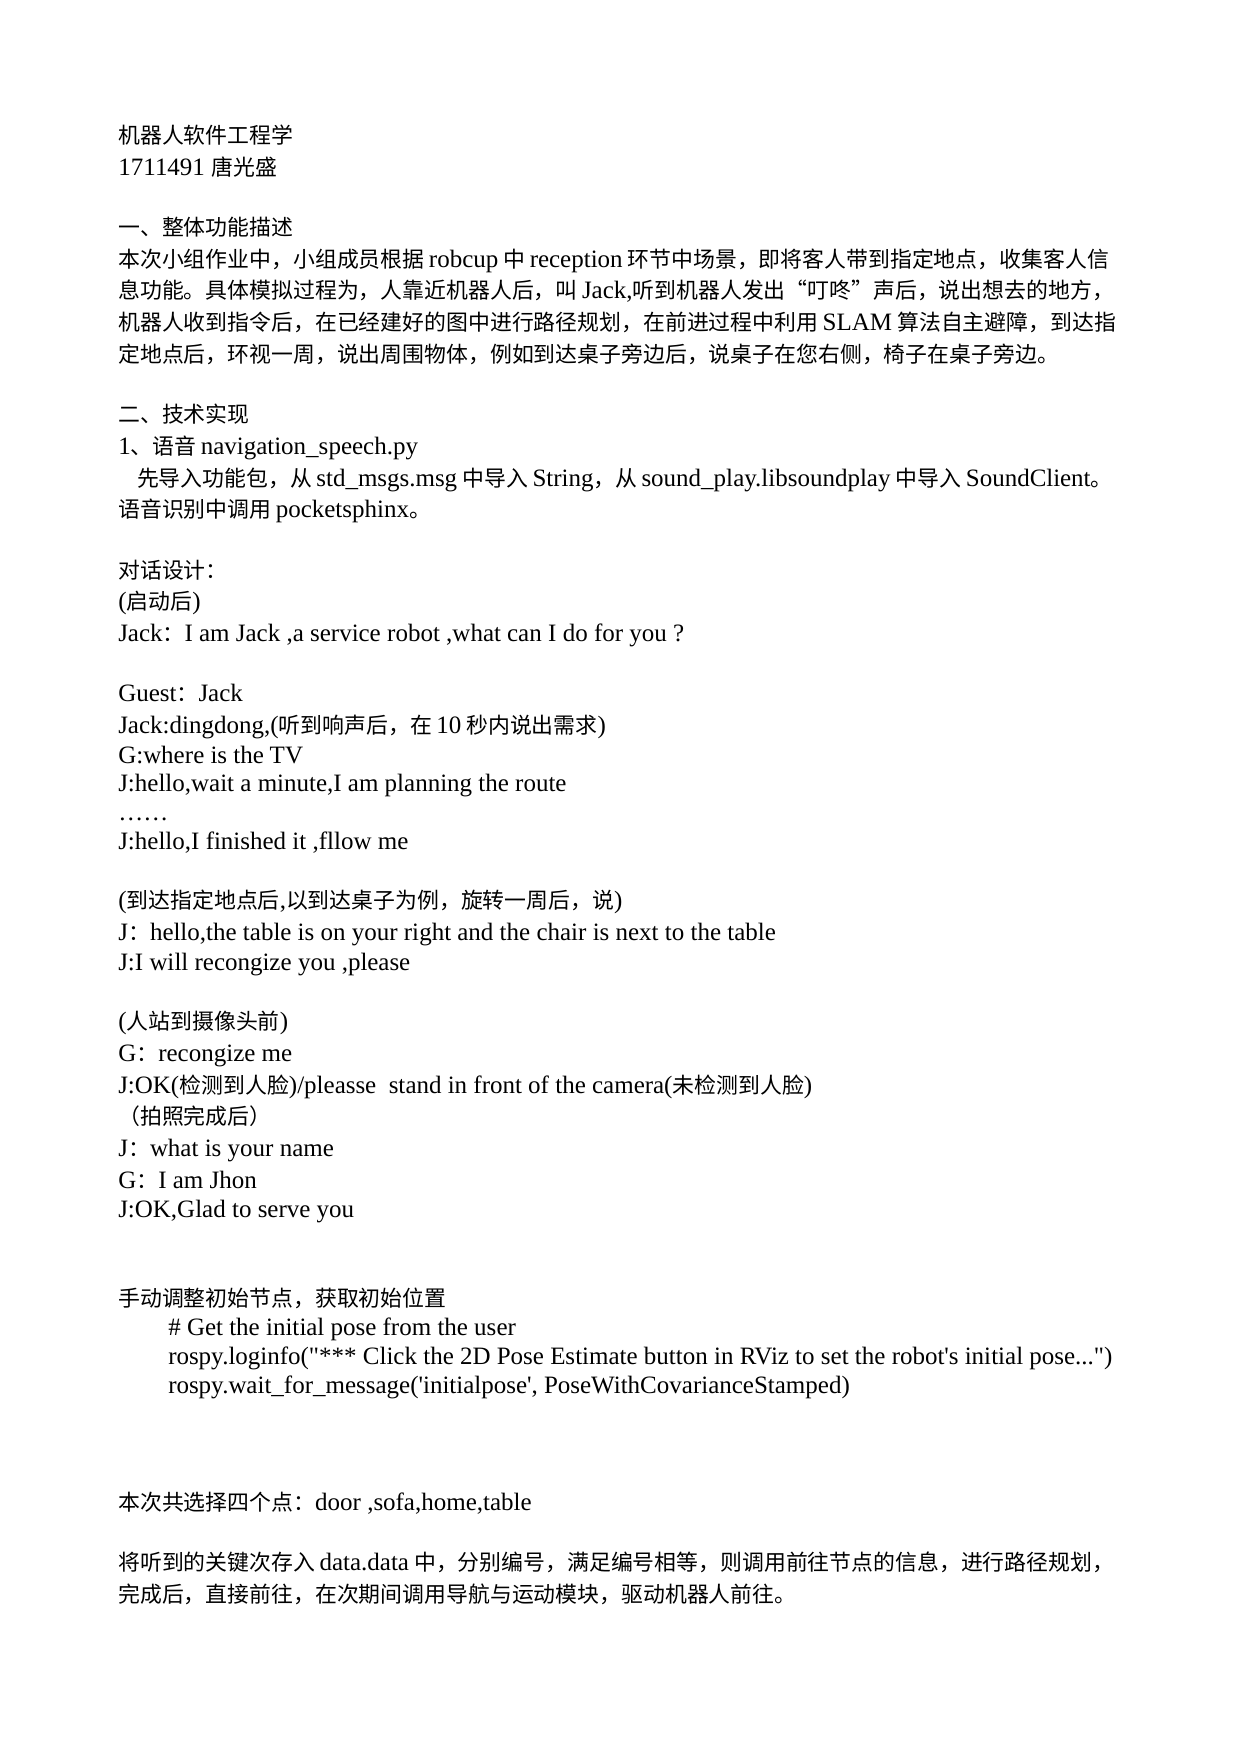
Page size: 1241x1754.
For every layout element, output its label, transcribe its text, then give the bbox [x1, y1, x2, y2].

text J：what is your name [118, 1131, 1122, 1163]
text 1、语音navigation_speech.py [118, 429, 1122, 461]
text (到达指定地点后,以到达桌子为例，旋转一周后，说) [118, 883, 1122, 915]
text …… [118, 797, 1122, 826]
text 手动调整初始节点，获取初始位置 [118, 1281, 1122, 1312]
text 1711491 唐光盛 [118, 150, 1122, 181]
text 一、整体功能描述 [118, 210, 1122, 242]
text J:OK,Glad to serve you [118, 1194, 1122, 1223]
text rospy.wait_for_message('initialpose', PoseWithCovarianceStamped) [118, 1370, 1122, 1398]
text J:hello,I finished it ,fllow me [118, 826, 1122, 855]
text 先导入功能包，从std_msgs.msg中导入String，从sound_play.libsoundplay中导入SoundClient。语音识别中调用pocketsphinx。 [118, 461, 1122, 524]
text 本次小组作业中，小组成员根据robcup中reception环节中场景，即将客人带到指定地点，收集客人信息功能。具体模拟过程为，人靠近机器人后，叫Jack,听到机器人发出“叮咚”声后，说出想去的地方，机器人收到指令后，在已经建好的图中进行路径规划，在前进过程中利用SLAM算法自主避障，到达指定地点后，环视一周，说出周围物体，例如到达桌子旁边后，说桌子在您右侧，椅子在桌子旁边。 [118, 242, 1122, 368]
text J:OK(检测到人脸)/pleasse stand in front of the camera(未检测到人脸) [118, 1068, 1122, 1099]
text 将听到的关键次存入data.data中，分别编号，满足编号相等，则调用前往节点的信息，进行路径规划，完成后，直接前往，在次期间调用导航与运动模块，驱动机器人前往。 [118, 1545, 1122, 1608]
text (人站到摄像头前) [118, 1004, 1122, 1036]
text 本次共选择四个点：door ,sofa,home,table [118, 1485, 1122, 1516]
text G:where is the TV [118, 740, 1122, 768]
text （拍照完成后） [118, 1099, 1122, 1131]
text # Get the initial pose from the user [118, 1312, 1122, 1341]
text Jack：I am Jack ,a service robot ,what can I do for you ? [118, 616, 1122, 648]
text Jack:dingdong,(听到响声后，在10秒内说出需求) [118, 708, 1122, 740]
text 二、技术实现 [118, 397, 1122, 429]
text G：I am Jhon [118, 1163, 1122, 1194]
text G：recongize me [118, 1036, 1122, 1068]
text Guest：Jack [118, 676, 1122, 708]
text 机器人软件工程学 [118, 118, 1122, 150]
text rospy.loginfo("*** Click the 2D Pose Estimate button in RViz to set the robot's initial pose...") [118, 1341, 1122, 1370]
text J:I will recongize you ,please [118, 947, 1122, 976]
text (启动后) [118, 584, 1122, 616]
text J：hello,the table is on your right and the chair is next to the table [118, 915, 1122, 947]
text 对话设计： [118, 553, 1122, 584]
text J:hello,wait a minute,I am planning the route [118, 768, 1122, 797]
